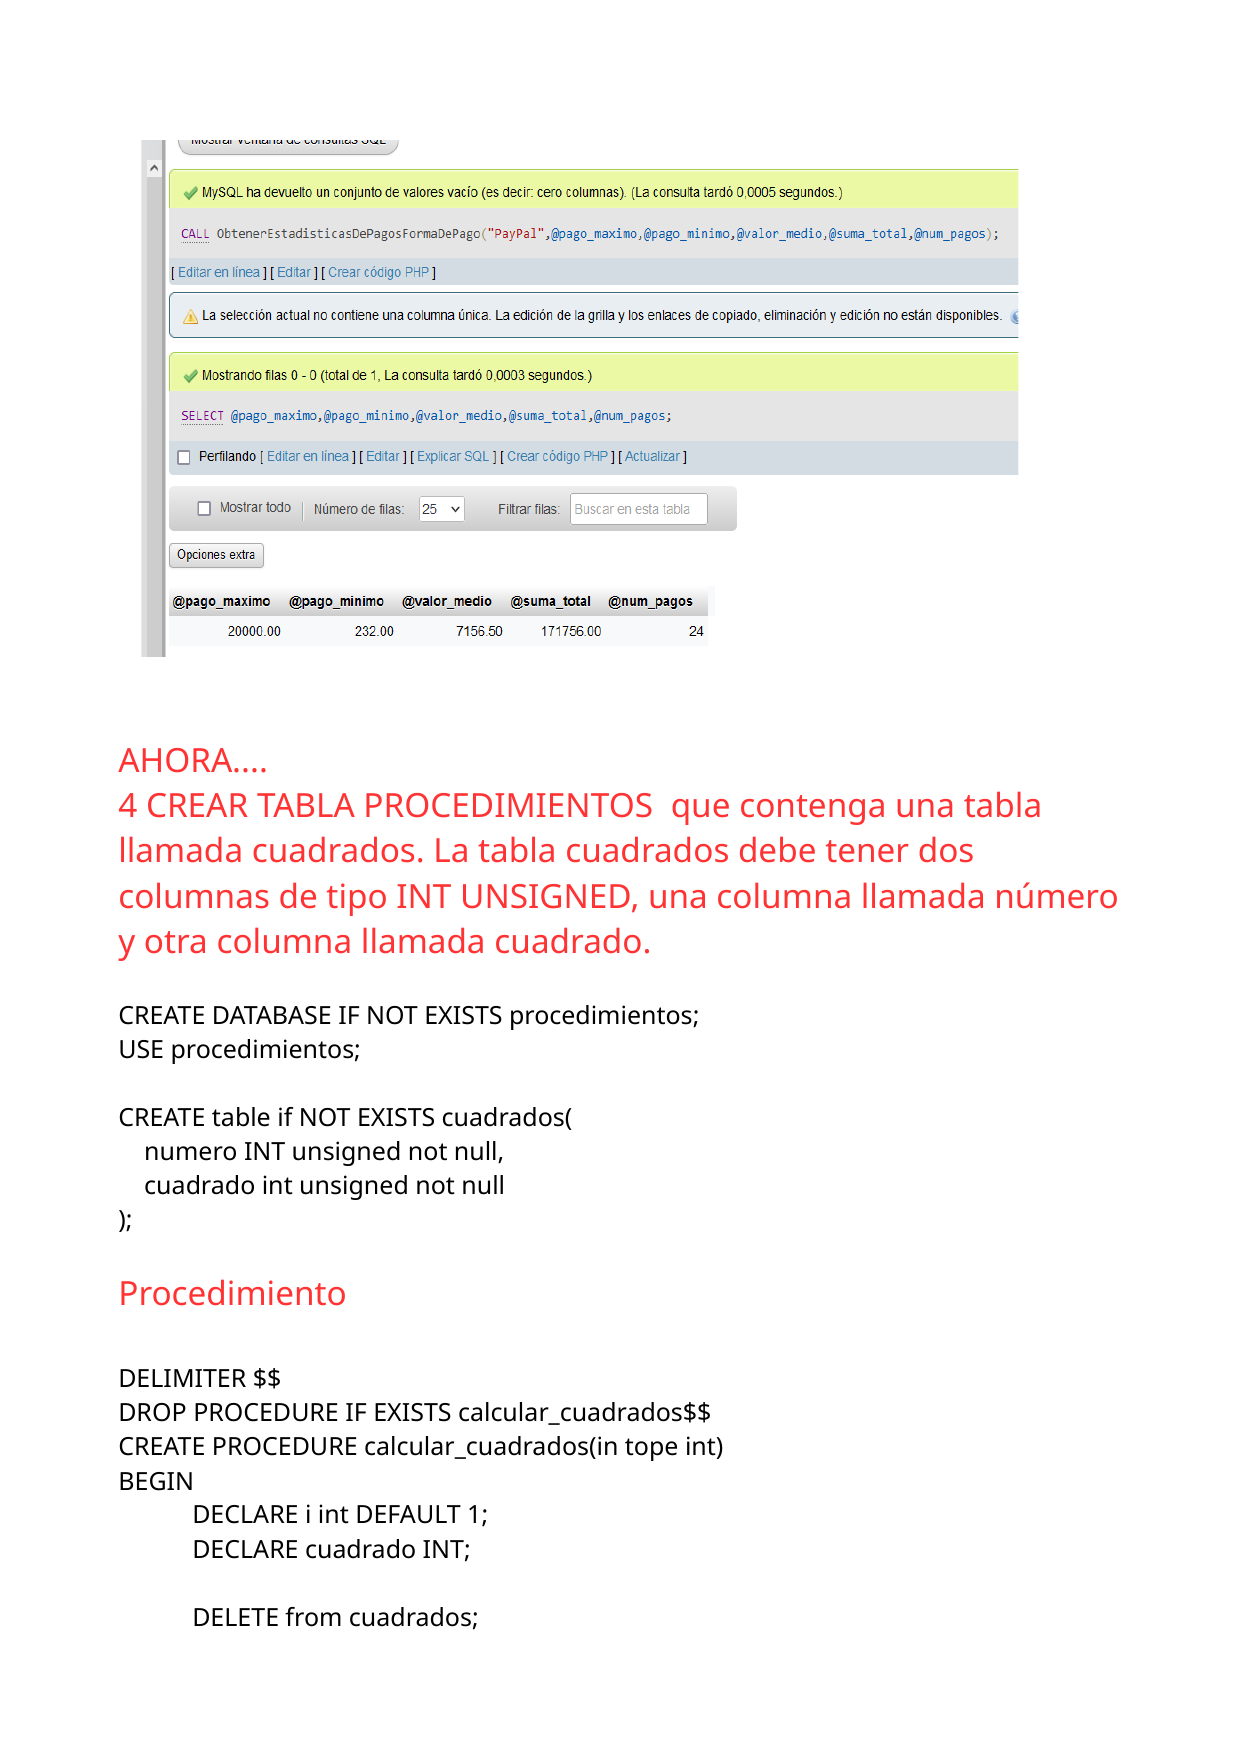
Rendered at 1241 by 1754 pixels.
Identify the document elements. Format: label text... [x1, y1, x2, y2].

text CREATE table if NOT EXISTS cuadrados( [118, 1100, 1122, 1134]
text DROP PROCEDURE IF EXISTS calcular_cuadrados$$ [118, 1395, 1122, 1429]
text ); [118, 1202, 1122, 1236]
text AHORA.... [118, 736, 1122, 782]
text USE procedimientos; [118, 1032, 1122, 1066]
text DELETE from cuadrados; [118, 1599, 1122, 1633]
text DECLARE cuadrado INT; [118, 1531, 1122, 1565]
text 4 CREAR TABLA PROCEDIMIENTOS que contenga una tabla llamada cuadrados. La tabla cuadrados debe tener dos columnas de tipo INT UNSIGNED, una columna llamada número y otra columna llamada cuadrado. [118, 782, 1122, 963]
picture [141, 140, 1019, 657]
text Procedimiento [118, 1270, 1122, 1316]
text cuadrado int unsigned not null [118, 1168, 1122, 1202]
text CREATE DATABASE IF NOT EXISTS procedimientos; [118, 998, 1122, 1032]
text BEGIN [118, 1463, 1122, 1497]
text numero INT unsigned not null, [118, 1134, 1122, 1168]
text DECLARE i int DEFAULT 1; [118, 1497, 1122, 1531]
text DELIMITER $$ [118, 1361, 1122, 1395]
text CREATE PROCEDURE calcular_cuadrados(in tope int) [118, 1429, 1122, 1463]
